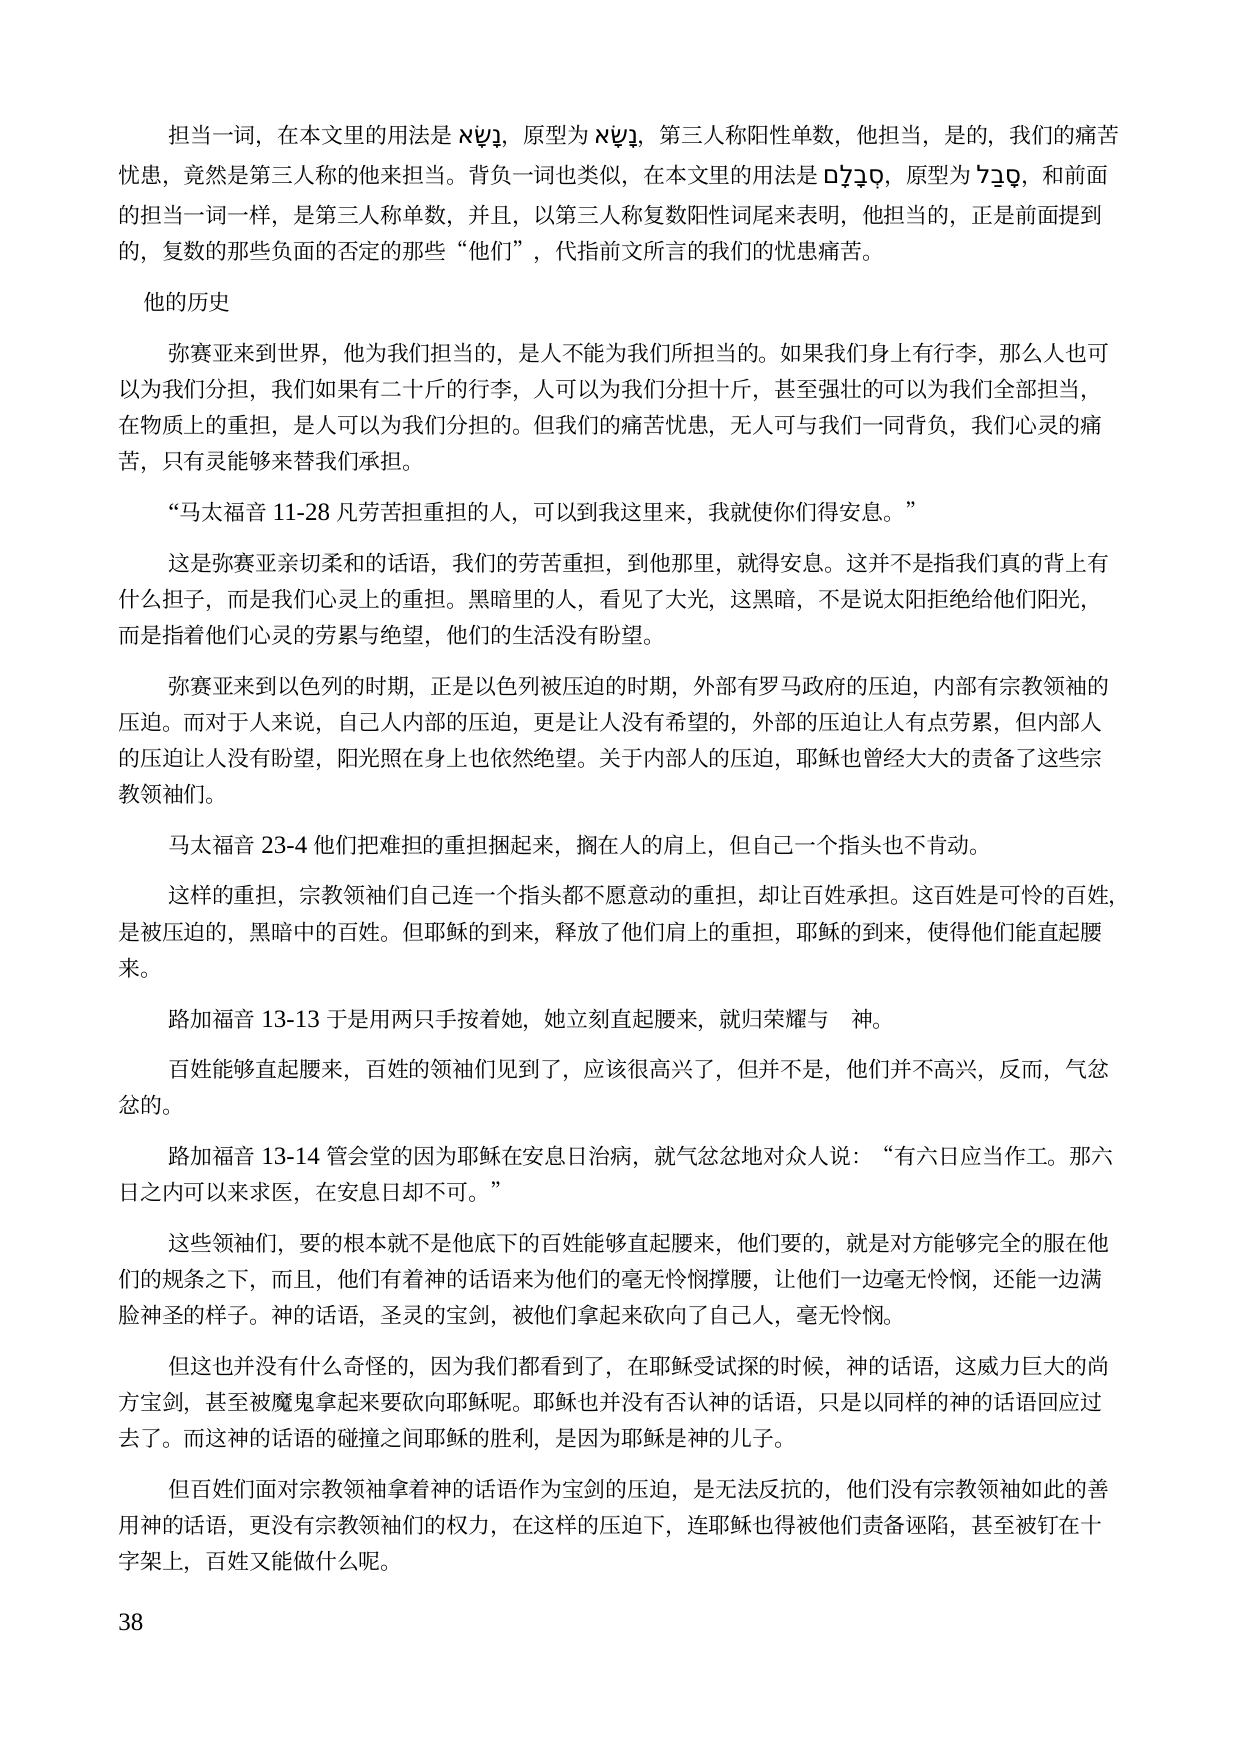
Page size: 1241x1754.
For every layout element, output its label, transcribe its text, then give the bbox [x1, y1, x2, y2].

text 弥赛亚来到世界，他为我们担当的，是人不能为我们所担当的。如果我们身上有行李，那么人也可以为我们分担，我们如果有二十斤的行李，人可以为我们分担十斤，甚至强壮的可以为我们全部担当，在物质上的重担，是人可以为我们分担的。但我们的痛苦忧患，无人可与我们一同背负，我们心灵的痛苦，只有灵能够来替我们承担。 [118, 336, 1122, 476]
text 路加福音 13-13 于是用两只手按着她，她立刻直起腰来，就归荣耀与 神。 [118, 1002, 1122, 1033]
text 这些领袖们，要的根本就不是他底下的百姓能够直起腰来，他们要的，就是对方能够完全的服在他们的规条之下，而且，他们有着神的话语来为他们的毫无怜悯撑腰，让他们一边毫无怜悯，还能一边满脸神圣的样子。神的话语，圣灵的宝剑，被他们拿起来砍向了自己人，毫无怜悯。 [118, 1226, 1122, 1330]
text 这是弥赛亚亲切柔和的话语，我们的劳苦重担，到他那里，就得安息。这并不是指我们真的背上有什么担子，而是我们心灵上的重担。黑暗里的人，看见了大光，这黑暗，不是说太阳拒绝给他们阳光，而是指着他们心灵的劳累与绝望，他们的生活没有盼望。 [118, 546, 1122, 649]
text 他的历史 [118, 285, 1122, 317]
text 但这也并没有什么奇怪的，因为我们都看到了，在耶稣受试探的时候，神的话语，这威力巨大的尚方宝剑，甚至被魔鬼拿起来要砍向耶稣呢。耶稣也并没有否认神的话语，只是以同样的神的话语回应过去了。而这神的话语的碰撞之间耶稣的胜利，是因为耶稣是神的儿子。 [118, 1349, 1122, 1453]
text 百姓能够直起腰来，百姓的领袖们见到了，应该很高兴了，但并不是，他们并不高兴，反而，气忿忿的。 [118, 1052, 1122, 1120]
text 路加福音 13-14 管会堂的因为耶稣在安息日治病，就气忿忿地对众人说：“有六日应当作工。那六日之内可以来求医，在安息日却不可。” [118, 1139, 1122, 1207]
text 这样的重担，宗教领袖们自己连一个指头都不愿意动的重担，却让百姓承担。这百姓是可怜的百姓，是被压迫的，黑暗中的百姓。但耶稣的到来，释放了他们肩上的重担，耶稣的到来，使得他们能直起腰来。 [118, 879, 1122, 982]
text 担当一词，在本文里的用法是נָשָׂא，原型为נָשָׂא，第三人称阳性单数，他担当，是的，我们的痛苦忧患，竟然是第三人称的他来担当。背负一词也类似，在本文里的用法是סְבָלָם，原型为סָבַל，和前面的担当一词一样，是第三人称单数，并且，以第三人称复数阳性词尾来表明，他担当的，正是前面提到的，复数的那些负面的否定的那些“他们”，代指前文所言的我们的忧患痛苦。 [118, 118, 1122, 266]
text 但百姓们面对宗教领袖拿着神的话语作为宝剑的压迫，是无法反抗的，他们没有宗教领袖如此的善用神的话语，更没有宗教领袖们的权力，在这样的压迫下，连耶稣也得被他们责备诬陷，甚至被钉在十字架上，百姓又能做什么呢。 [118, 1472, 1122, 1576]
text 弥赛亚来到以色列的时期，正是以色列被压迫的时期，外部有罗马政府的压迫，内部有宗教领袖的压迫。而对于人来说，自己人内部的压迫，更是让人没有希望的，外部的压迫让人有点劳累，但内部人的压迫让人没有盼望，阳光照在身上也依然绝望。关于内部人的压迫，耶稣也曾经大大的责备了这些宗教领袖们。 [118, 669, 1122, 809]
text 马太福音 23-4 他们把难担的重担捆起来，搁在人的肩上，但自己一个指头也不肯动。 [118, 828, 1122, 859]
text “马太福音 11-28 凡劳苦担重担的人，可以到我这里来，我就使你们得安息。” [118, 495, 1122, 527]
